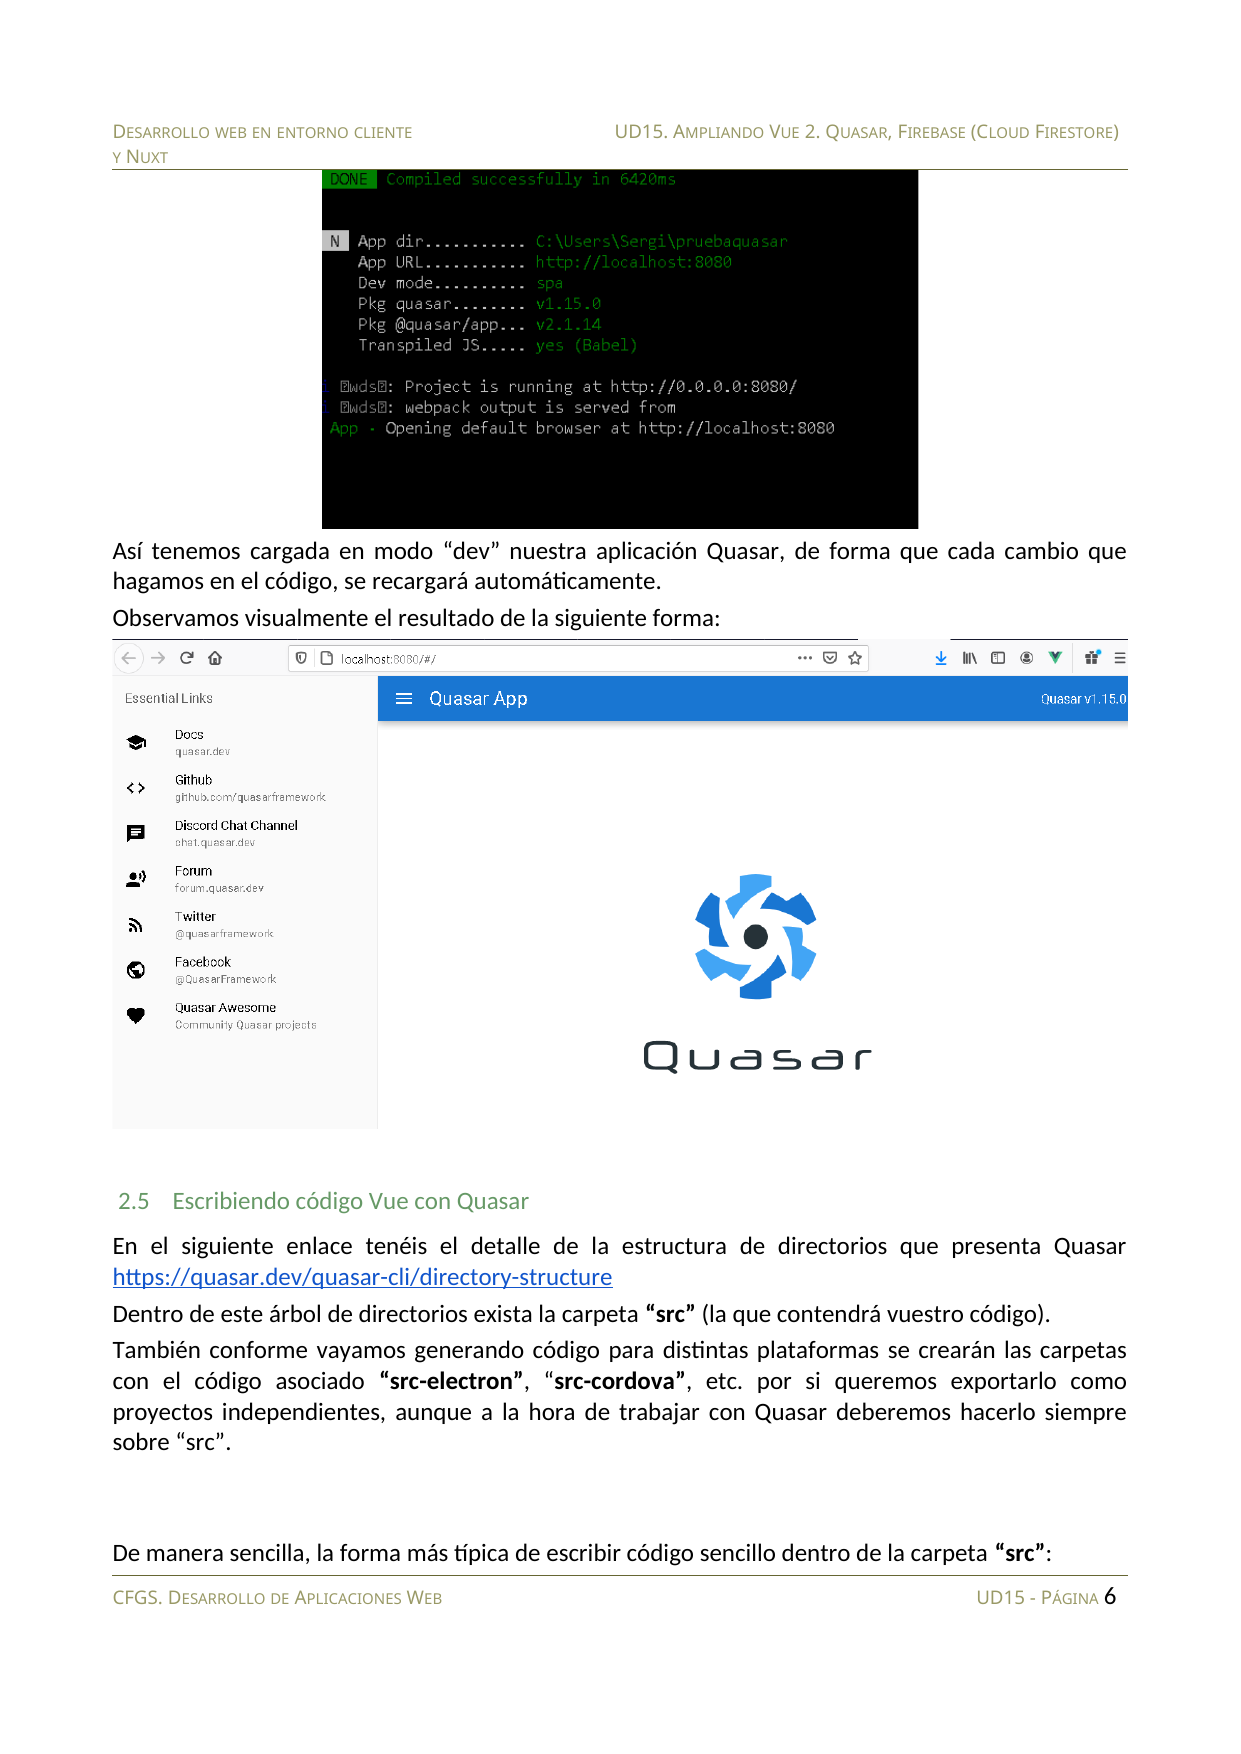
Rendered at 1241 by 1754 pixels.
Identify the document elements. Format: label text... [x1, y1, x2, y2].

picture [112, 639, 1128, 1129]
text Dentro de este árbol de directorios exista la carpeta “src” (la que contendrá vuestro código). [112, 1298, 1128, 1328]
text Observamos visualmente el resultado de la siguiente forma: [112, 602, 1128, 633]
text Así tenemos cargada en modo “dev” nuestra aplicación Quasar, de forma que cada cambio que hagamos en el código, se recargará automáticamente. [112, 535, 1128, 596]
subtitle Escribiendo código Vue con Quasar [112, 1185, 1128, 1215]
picture [322, 170, 919, 529]
text En el siguiente enlace tenéis el detalle de la estructura de directorios que presenta Quasar https://quasar.dev/quasar-cli/directory-structure [112, 1230, 1128, 1291]
text También conforme vayamos generando código para distintas plataformas se crearán las carpetas con el código asociado “src-electron”, “src-cordova”, etc. por si queremos exportarlo como proyectos independientes, aunque a la hora de trabajar con Quasar deberemos hacerlo siempre sobre “src”. [112, 1335, 1128, 1457]
text De manera sencilla, la forma más típica de escribir código sencillo dentro de la carpeta “src”: [112, 1537, 1128, 1568]
